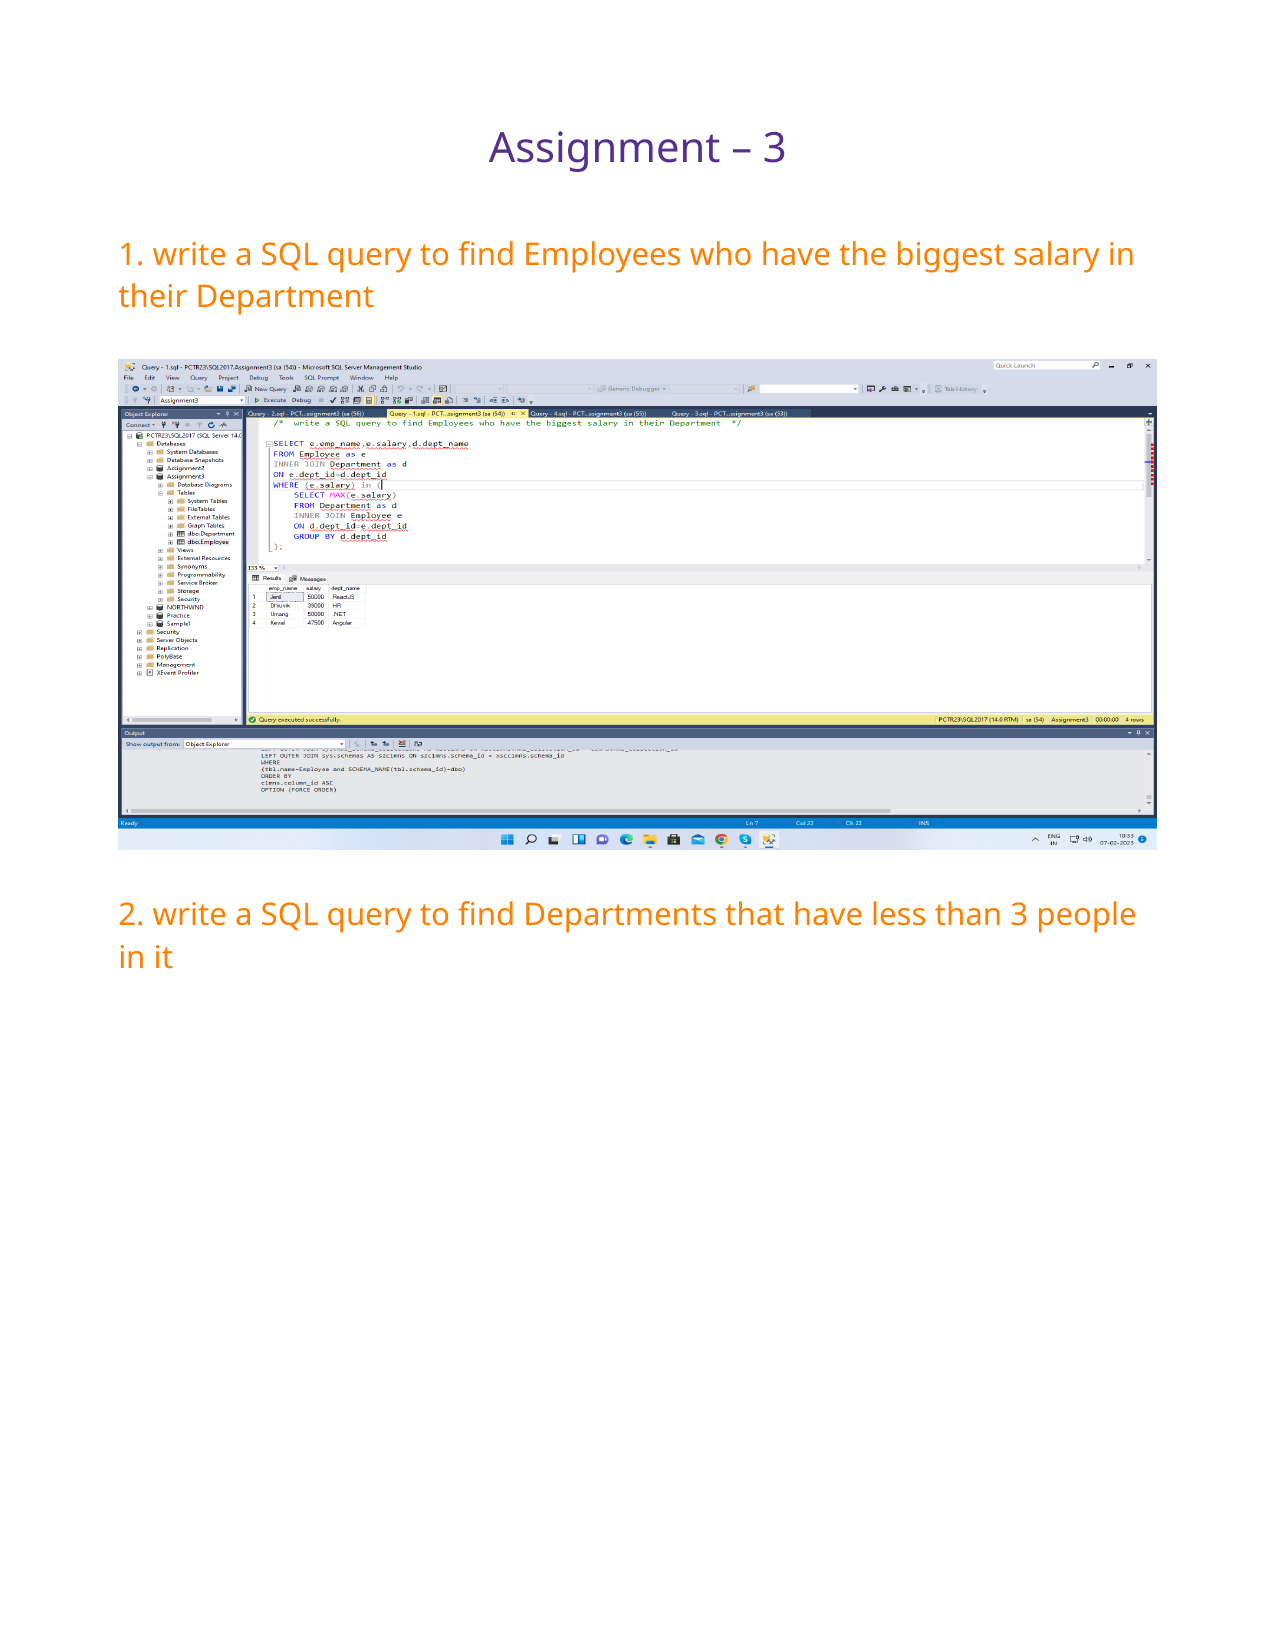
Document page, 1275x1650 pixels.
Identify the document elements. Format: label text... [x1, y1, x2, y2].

text 1. write a SQL query to find Employees who have the biggest salary in their Department [118, 232, 1157, 317]
text Assignment – 3 [118, 118, 1157, 175]
picture [118, 359, 1157, 850]
text 2. write a SQL query to find Departments that have less than 3 people in it [118, 892, 1157, 977]
